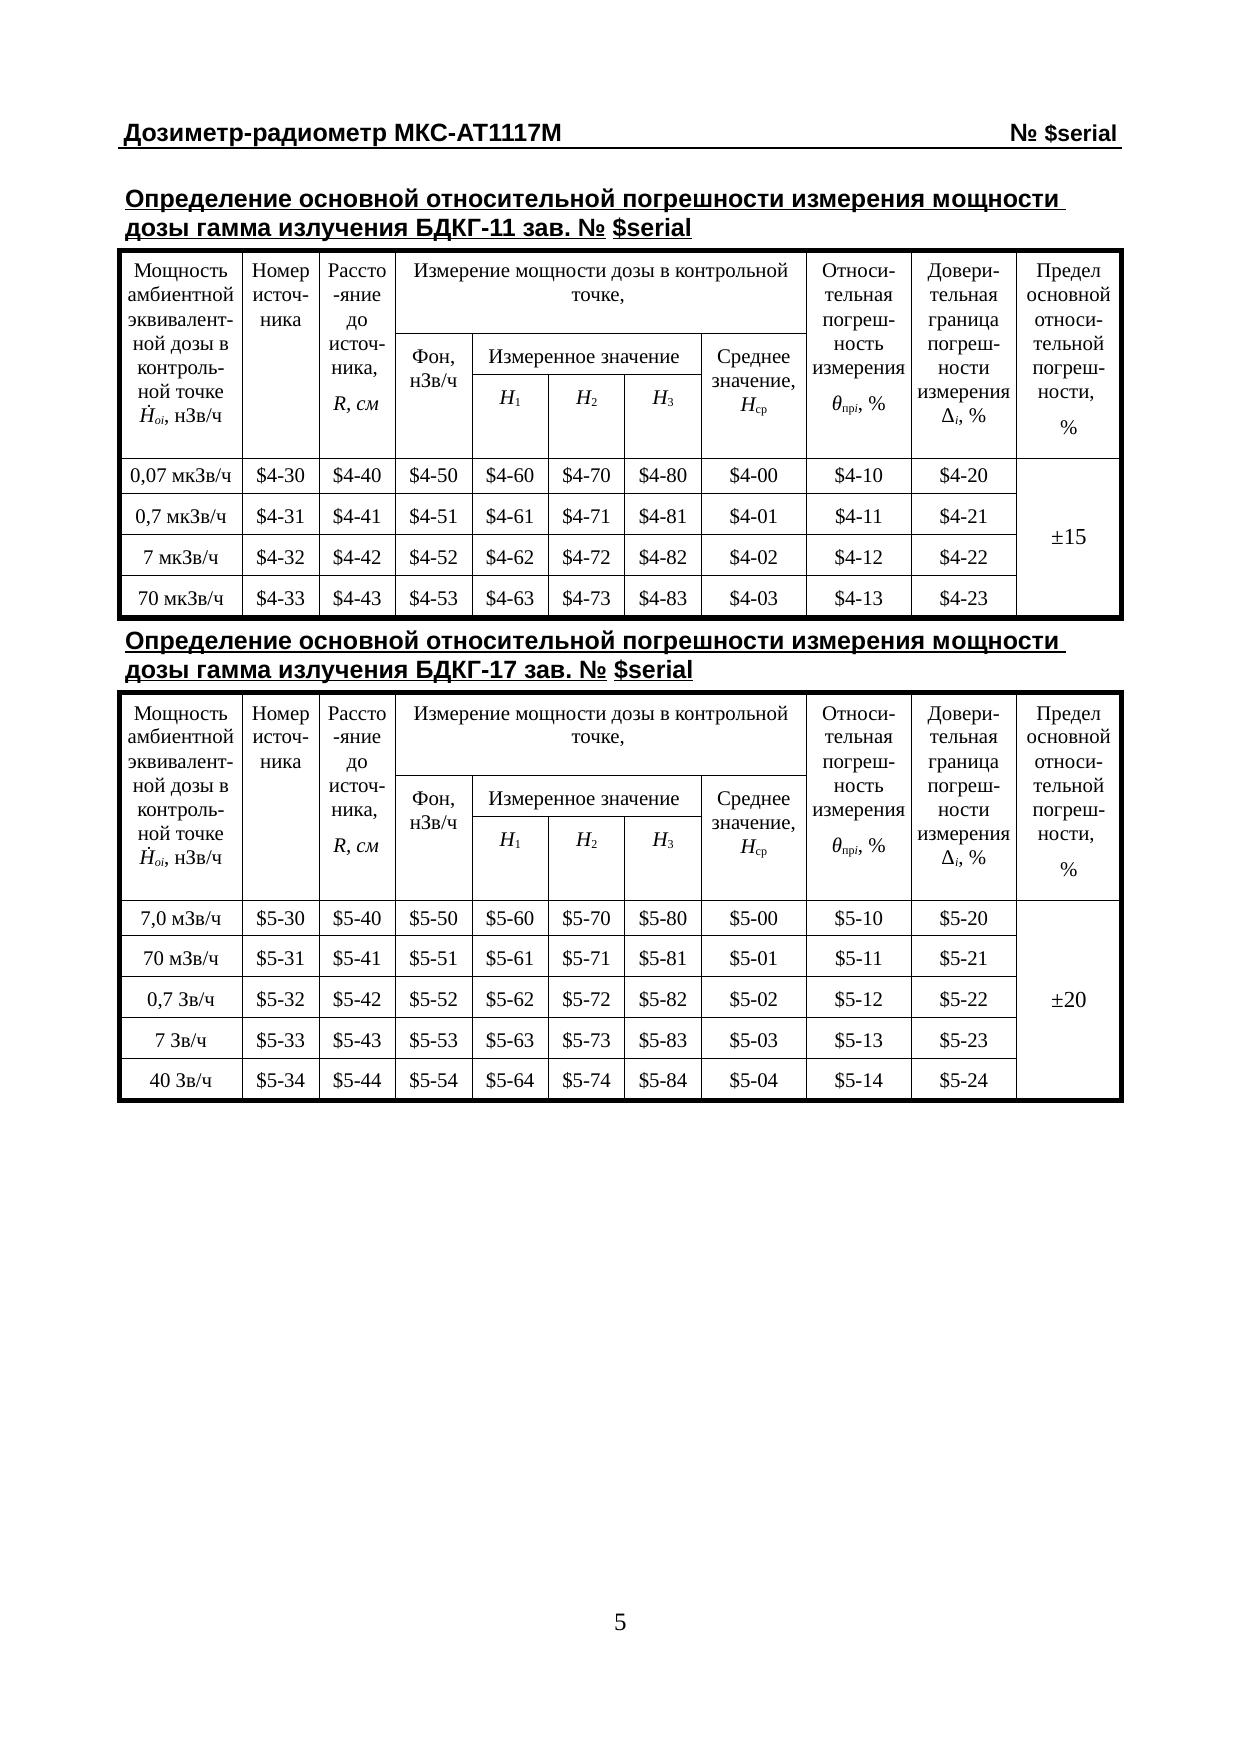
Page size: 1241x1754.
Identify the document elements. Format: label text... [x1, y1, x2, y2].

table_cell $4-20 [912, 459, 1016, 493]
table_cell $5-24 [912, 1059, 1016, 1098]
table_cell $5-30 [243, 901, 319, 935]
table_cell $4-31 [243, 494, 319, 534]
table_cell $5-72 [549, 977, 624, 1017]
table_cell $5-53 [396, 1018, 472, 1057]
table_cell $5-14 [807, 1059, 911, 1098]
table_cell Мощность амбиентной эквивалент-ной дозы в контроль-ной точке Ḣoi, нЗв/ч [122, 253, 242, 457]
table_cell H1 [473, 817, 548, 899]
table_cell H1 [473, 375, 548, 457]
table_cell $4-12 [807, 535, 911, 574]
table_cell $5-71 [549, 936, 624, 976]
table_cell Номер источ-ника [243, 253, 319, 457]
table_cell $5-70 [549, 901, 624, 935]
table_cell $5-41 [320, 936, 395, 976]
table_cell $4-63 [473, 576, 548, 615]
table_header Определение основной относительной погрешности измерения мощности дозы гамма излучения БДКГ-17 зав. № $serial [119, 621, 1121, 689]
table_cell ±20 [1017, 901, 1119, 1098]
table_cell $4-42 [320, 535, 395, 574]
table_cell Фон, нЗв/ч [396, 334, 472, 457]
table_cell ±15 [1017, 459, 1119, 615]
table_cell 40 Зв/ч [122, 1059, 242, 1098]
table_cell $4-22 [912, 535, 1016, 574]
table_cell $5-23 [912, 1018, 1016, 1057]
table_cell $4-70 [549, 459, 624, 493]
table_cell $4-00 [702, 459, 806, 493]
table_cell $5-04 [702, 1059, 806, 1098]
table_cell $5-32 [243, 977, 319, 1017]
table_cell Довери-тельная граница погреш-ности измерения Δi, % [912, 253, 1016, 457]
table_cell $5-20 [912, 901, 1016, 935]
table_cell $4-11 [807, 494, 911, 534]
table_cell $5-82 [625, 977, 701, 1017]
table_cell Измерение мощности дозы в контрольной точке, [396, 253, 806, 333]
table_cell $4-01 [702, 494, 806, 534]
table_cell Измеренное значение [473, 334, 701, 374]
table_cell $4-32 [243, 535, 319, 574]
table_cell $4-30 [243, 459, 319, 493]
table_cell $4-13 [807, 576, 911, 615]
table_cell $5-62 [473, 977, 548, 1017]
table_cell $5-40 [320, 901, 395, 935]
table_cell $5-31 [243, 936, 319, 976]
table_cell $5-61 [473, 936, 548, 976]
table_cell $5-74 [549, 1059, 624, 1098]
table_cell $5-34 [243, 1059, 319, 1098]
table_cell $5-50 [396, 901, 472, 935]
table_cell $4-72 [549, 535, 624, 574]
table_cell Мощность амбиентной эквивалент-ной дозы в контроль-ной точке Ḣoi, нЗв/ч [122, 695, 242, 899]
table_cell $4-40 [320, 459, 395, 493]
table_cell H3 [625, 817, 701, 899]
table_cell $4-83 [625, 576, 701, 615]
table_cell $5-13 [807, 1018, 911, 1057]
table_cell Предел основной относи-тельной погреш-ности, % [1017, 253, 1119, 457]
table_cell Измерение мощности дозы в контрольной точке, [396, 695, 806, 775]
table_cell $4-52 [396, 535, 472, 574]
table_cell 0,7 Зв/ч [122, 977, 242, 1017]
table_cell 0,07 мкЗв/ч [122, 459, 242, 493]
table_cell Номер источ-ника [243, 695, 319, 899]
table_cell 0,7 мкЗв/ч [122, 494, 242, 534]
table_cell $4-41 [320, 494, 395, 534]
table_cell $4-73 [549, 576, 624, 615]
table_cell $5-60 [473, 901, 548, 935]
table_cell $5-43 [320, 1018, 395, 1057]
table_cell $4-33 [243, 576, 319, 615]
table_cell $5-33 [243, 1018, 319, 1057]
table_cell $4-21 [912, 494, 1016, 534]
table_cell Довери-тельная граница погреш-ности измерения Δi, % [912, 695, 1016, 899]
table_cell $4-80 [625, 459, 701, 493]
table_cell $5-80 [625, 901, 701, 935]
table_cell H3 [625, 375, 701, 457]
table_cell $4-50 [396, 459, 472, 493]
table_cell $4-51 [396, 494, 472, 534]
table_cell $5-64 [473, 1059, 548, 1098]
table_cell $5-03 [702, 1018, 806, 1057]
table_cell $5-21 [912, 936, 1016, 976]
table_cell $5-00 [702, 901, 806, 935]
table_cell 7 мкЗв/ч [122, 535, 242, 574]
table_cell $4-71 [549, 494, 624, 534]
table_cell 7 Зв/ч [122, 1018, 242, 1057]
table_cell $5-52 [396, 977, 472, 1017]
table_cell $4-60 [473, 459, 548, 493]
table_cell 7,0 мЗв/ч [122, 901, 242, 935]
table_cell $5-11 [807, 936, 911, 976]
table_cell $5-63 [473, 1018, 548, 1057]
table_cell Измеренное значение [473, 776, 701, 816]
table_cell $5-12 [807, 977, 911, 1017]
table_cell $5-42 [320, 977, 395, 1017]
table_cell $5-73 [549, 1018, 624, 1057]
table_cell $4-03 [702, 576, 806, 615]
table_cell $5-54 [396, 1059, 472, 1098]
table_cell 70 мкЗв/ч [122, 576, 242, 615]
table_cell $5-83 [625, 1018, 701, 1057]
table_cell $4-62 [473, 535, 548, 574]
table_cell Рассто-яние до источ-ника, R, см [320, 253, 395, 457]
table_cell $4-10 [807, 459, 911, 493]
table_cell Относи-тельная погреш-ность измерения θпрi, % [807, 253, 911, 457]
table_cell $4-53 [396, 576, 472, 615]
table_cell $5-84 [625, 1059, 701, 1098]
table_cell Фон, нЗв/ч [396, 776, 472, 899]
table_cell $5-22 [912, 977, 1016, 1017]
table_cell $5-10 [807, 901, 911, 935]
table_header Определение основной относительной погрешности измерения мощности дозы гамма излучения БДКГ-11 зав. № $serial [119, 179, 1121, 247]
table_cell Среднее значение, Hср [702, 776, 806, 899]
table_cell Рассто-яние до источ-ника, R, см [320, 695, 395, 899]
table_cell H2 [549, 817, 624, 899]
table_cell H2 [549, 375, 624, 457]
table_cell $4-43 [320, 576, 395, 615]
table_cell Среднее значение, Hср [702, 334, 806, 457]
table_cell $5-01 [702, 936, 806, 976]
table_cell $4-02 [702, 535, 806, 574]
table_cell $4-81 [625, 494, 701, 534]
table_cell $5-81 [625, 936, 701, 976]
table_cell $5-51 [396, 936, 472, 976]
table_cell 70 мЗв/ч [122, 936, 242, 976]
table_cell Относи-тельная погреш-ность измерения θпрi, % [807, 695, 911, 899]
table_cell $4-61 [473, 494, 548, 534]
table_cell $4-23 [912, 576, 1016, 615]
table_cell $5-02 [702, 977, 806, 1017]
table_cell Предел основной относи-тельной погреш-ности, % [1017, 695, 1119, 899]
table_cell $5-44 [320, 1059, 395, 1098]
table_cell $4-82 [625, 535, 701, 574]
